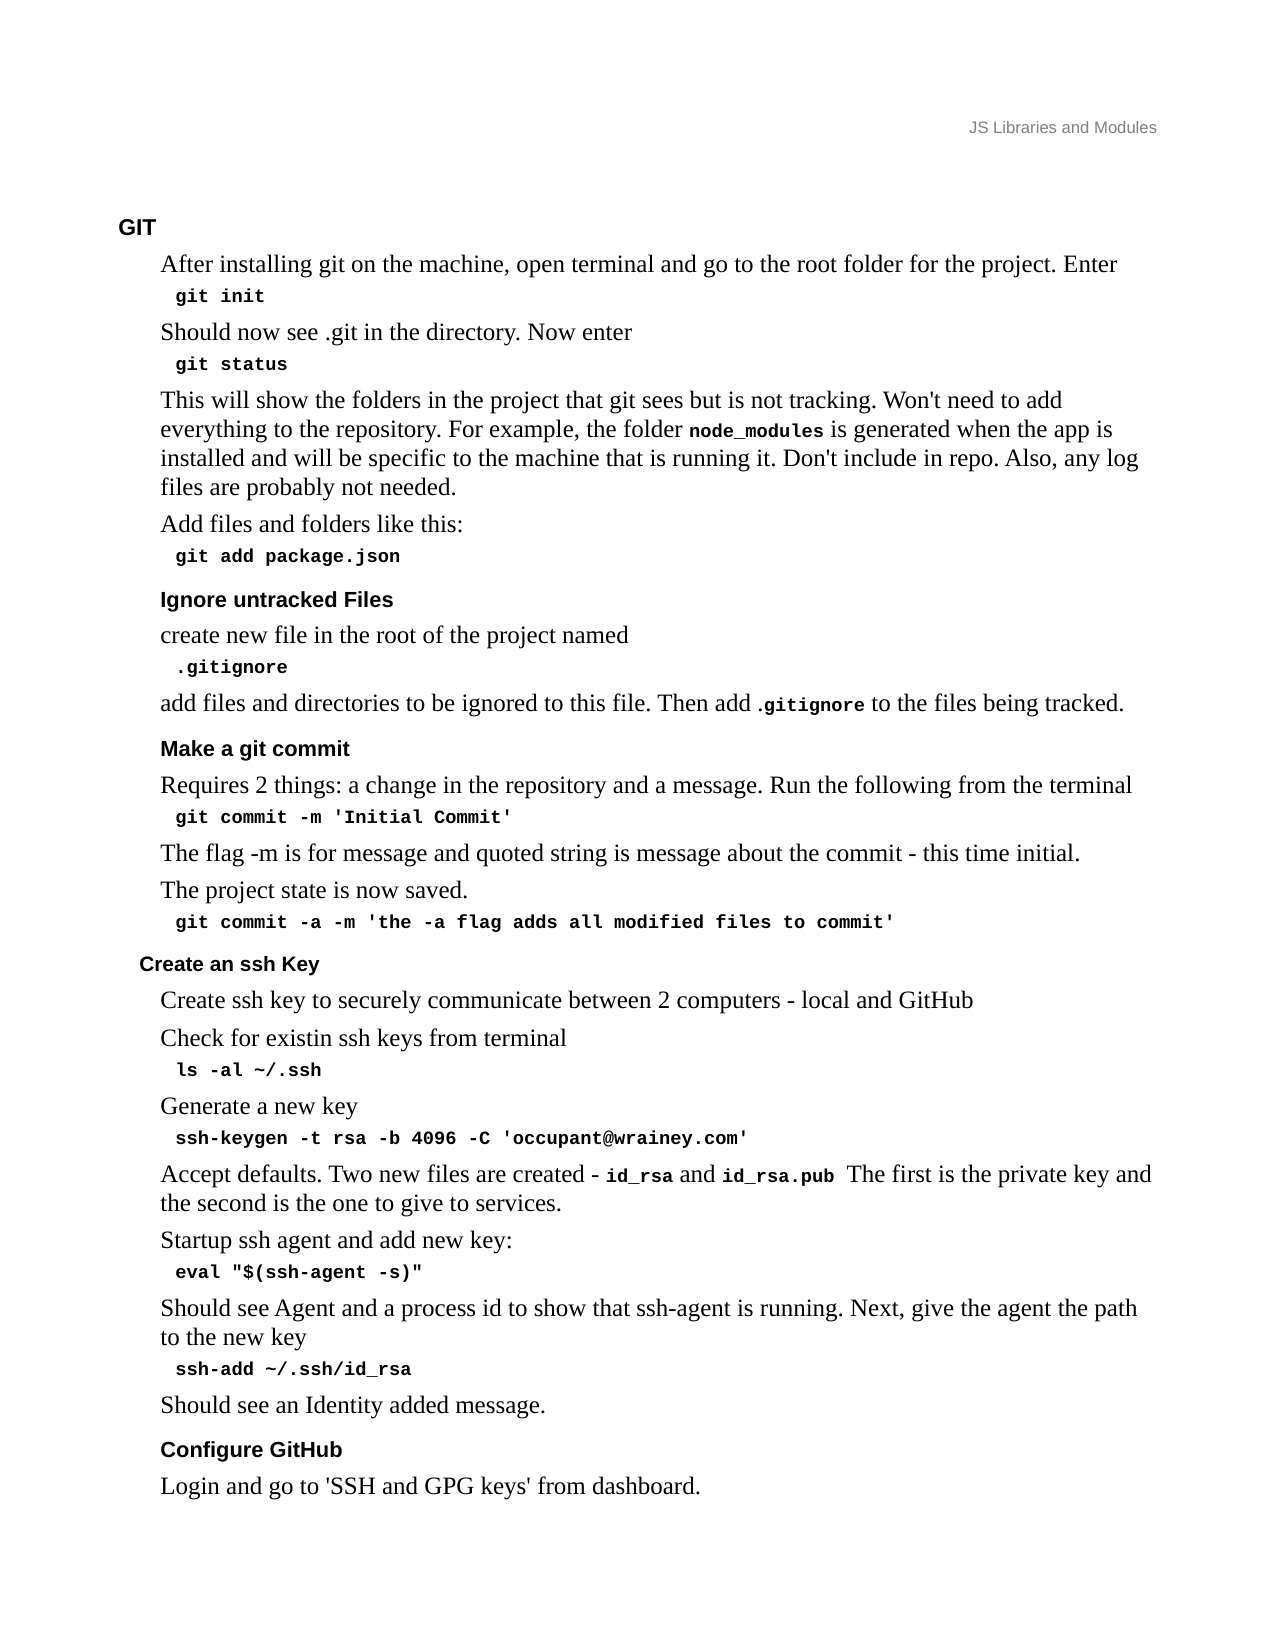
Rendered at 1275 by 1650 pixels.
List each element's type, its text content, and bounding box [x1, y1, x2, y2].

subtitle GIT [118, 214, 1157, 241]
text create new file in the root of the project named [160, 621, 1157, 649]
text This will show the folders in the project that git sees but is not tracking. Won't need to add everything to the repository. For example, the folder node_modules is generated when the app is installed and will be specific to the machine that is running it. Don't include in repo. Also, any log files are probably not needed. [160, 385, 1157, 501]
text Make a git commit [160, 736, 1157, 761]
text Check for existin ssh keys from terminal [160, 1023, 1157, 1052]
text Ignore untracked Files [160, 586, 1157, 612]
text .gitignore [175, 658, 1157, 679]
text Create ssh key to securely communicate between 2 computers - local and GitHub [160, 985, 1157, 1014]
text The flag -m is for message and quoted string is message about the commit - this time initial. [160, 838, 1157, 866]
text The project state is now saved. [160, 875, 1157, 904]
text git add package.json [175, 547, 1157, 568]
text Accept defaults. Two new files are created - id_rsa and id_rsa.pub The first is the private key and the second is the one to give to services. [160, 1159, 1157, 1216]
text Should see an Identity added message. [160, 1390, 1157, 1419]
text Should see Agent and a process id to show that ssh-agent is running. Next, give the agent the path to the new key [160, 1293, 1157, 1351]
text git commit -a -m 'the -a flag adds all modified files to commit' [175, 913, 1157, 934]
text ssh-add ~/.ssh/id_rsa [175, 1360, 1157, 1381]
text Configure GitHub [160, 1437, 1157, 1462]
text Login and go to 'SSH and GPG keys' from dashboard. [160, 1471, 1157, 1500]
text Add files and folders like this: [160, 509, 1157, 538]
text git status [175, 355, 1157, 376]
text git commit -m 'Initial Commit' [175, 807, 1157, 829]
text ls -al ~/.ssh [175, 1061, 1157, 1082]
text Should now see .git in the directory. Now enter [160, 317, 1157, 346]
text git init [175, 287, 1157, 308]
text eval "$(ssh-agent -s)" [175, 1263, 1157, 1284]
text ssh-keygen -t rsa -b 4096 -C 'occupant@wrainey.com' [175, 1128, 1157, 1150]
text After installing git on the machine, open terminal and go to the root folder for the project. Enter [160, 249, 1157, 278]
text add files and directories to be ignored to this file. Then add .gitignore to the files being tracked. [160, 688, 1157, 717]
subtitle Create an ssh Key [139, 952, 1157, 976]
text Requires 2 things: a change in the repository and a message. Run the following from the terminal [160, 770, 1157, 798]
text Generate a new key [160, 1091, 1157, 1119]
text Startup ssh agent and add new key: [160, 1225, 1157, 1254]
